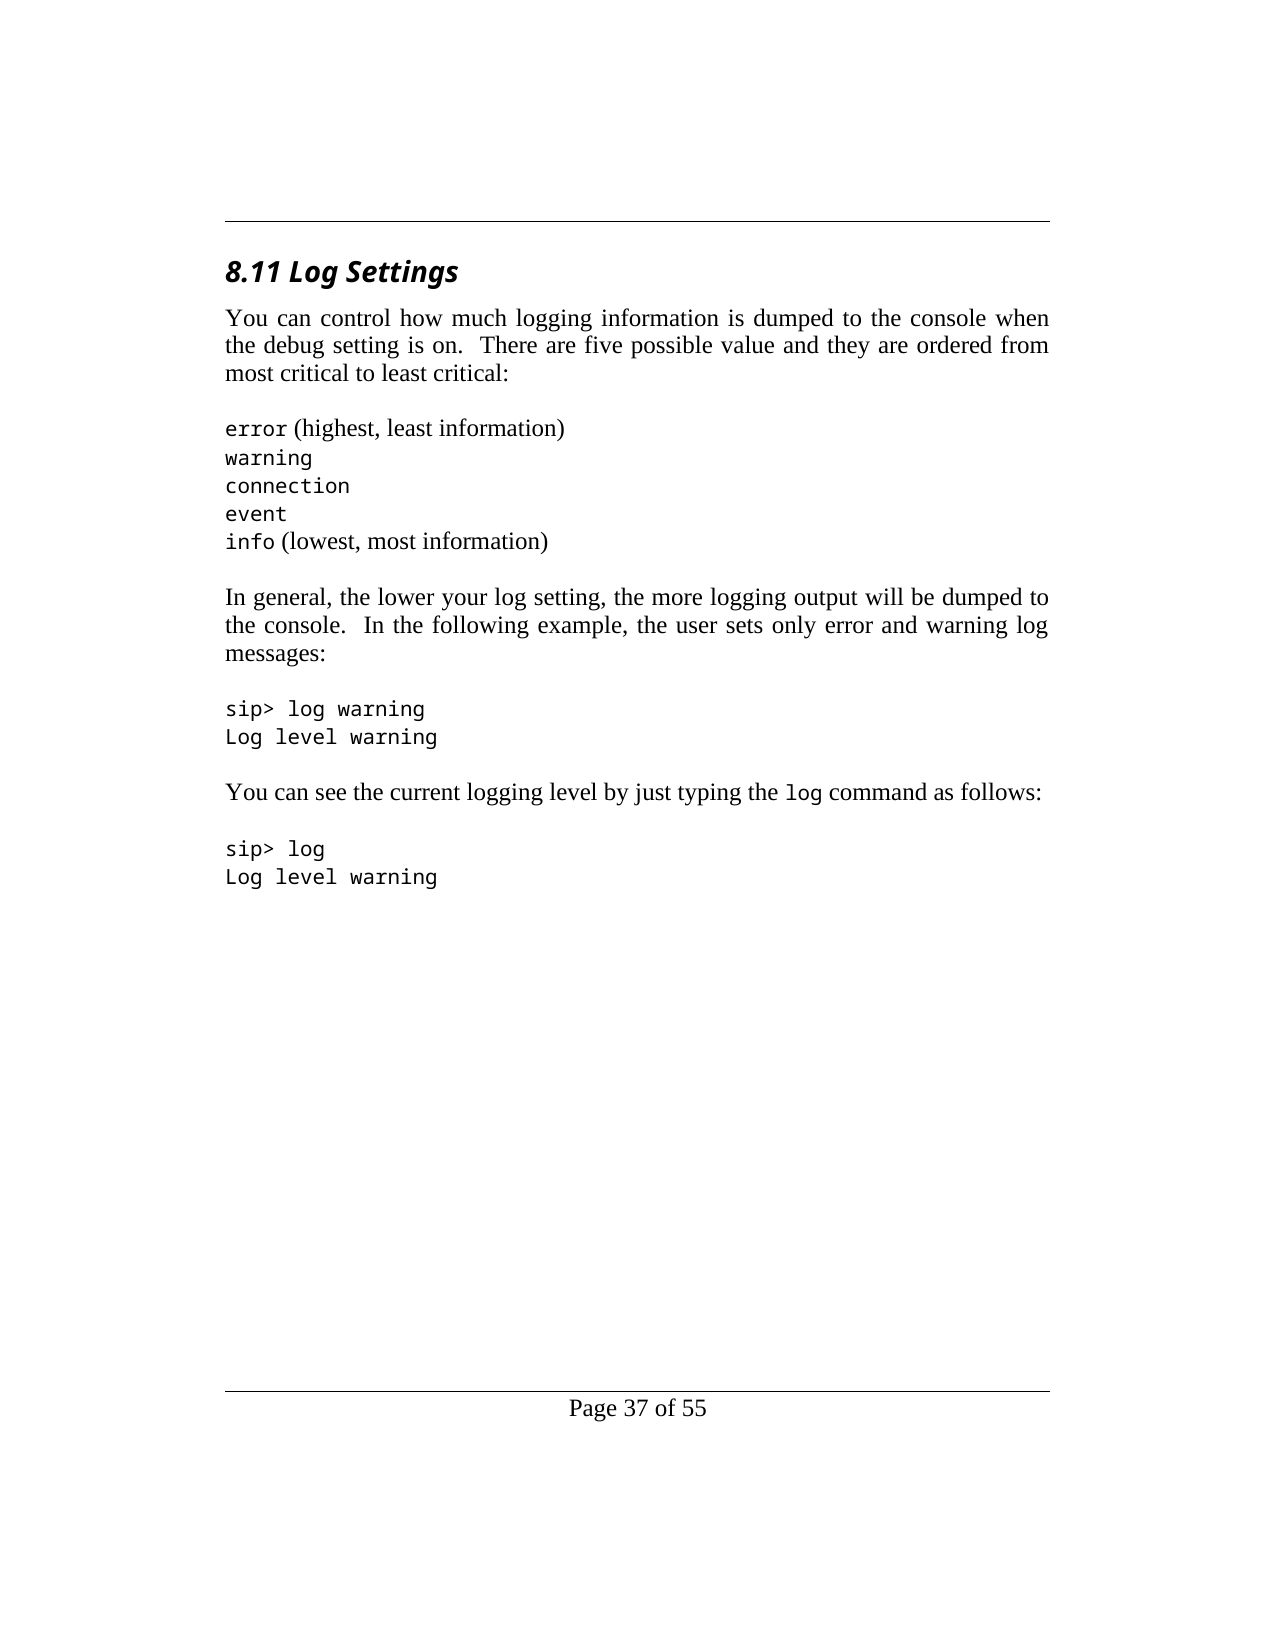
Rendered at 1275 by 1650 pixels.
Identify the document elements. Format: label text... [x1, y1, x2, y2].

text You can control how much logging information is dumped to the console when the debug setting is on. There are five possible value and they are ordered from most critical to least critical: [225, 304, 1050, 387]
text You can see the current logging level by just typing the log command as follows: [225, 778, 1050, 807]
text sip> log [225, 834, 1050, 862]
text info (lowest, most information) [225, 527, 1050, 556]
subtitle Log Settings [225, 251, 1050, 291]
text sip> log warning [225, 694, 1050, 722]
text warning [225, 443, 1050, 471]
text event [225, 499, 1050, 527]
text In general, the lower your log setting, the more logging output will be dumped to the console. In the following example, the user sets only error and warning log messages: [225, 583, 1050, 666]
text connection [225, 471, 1050, 499]
text error (highest, least information) [225, 414, 1050, 443]
text Log level warning [225, 862, 1050, 891]
text Log level warning [225, 722, 1050, 751]
